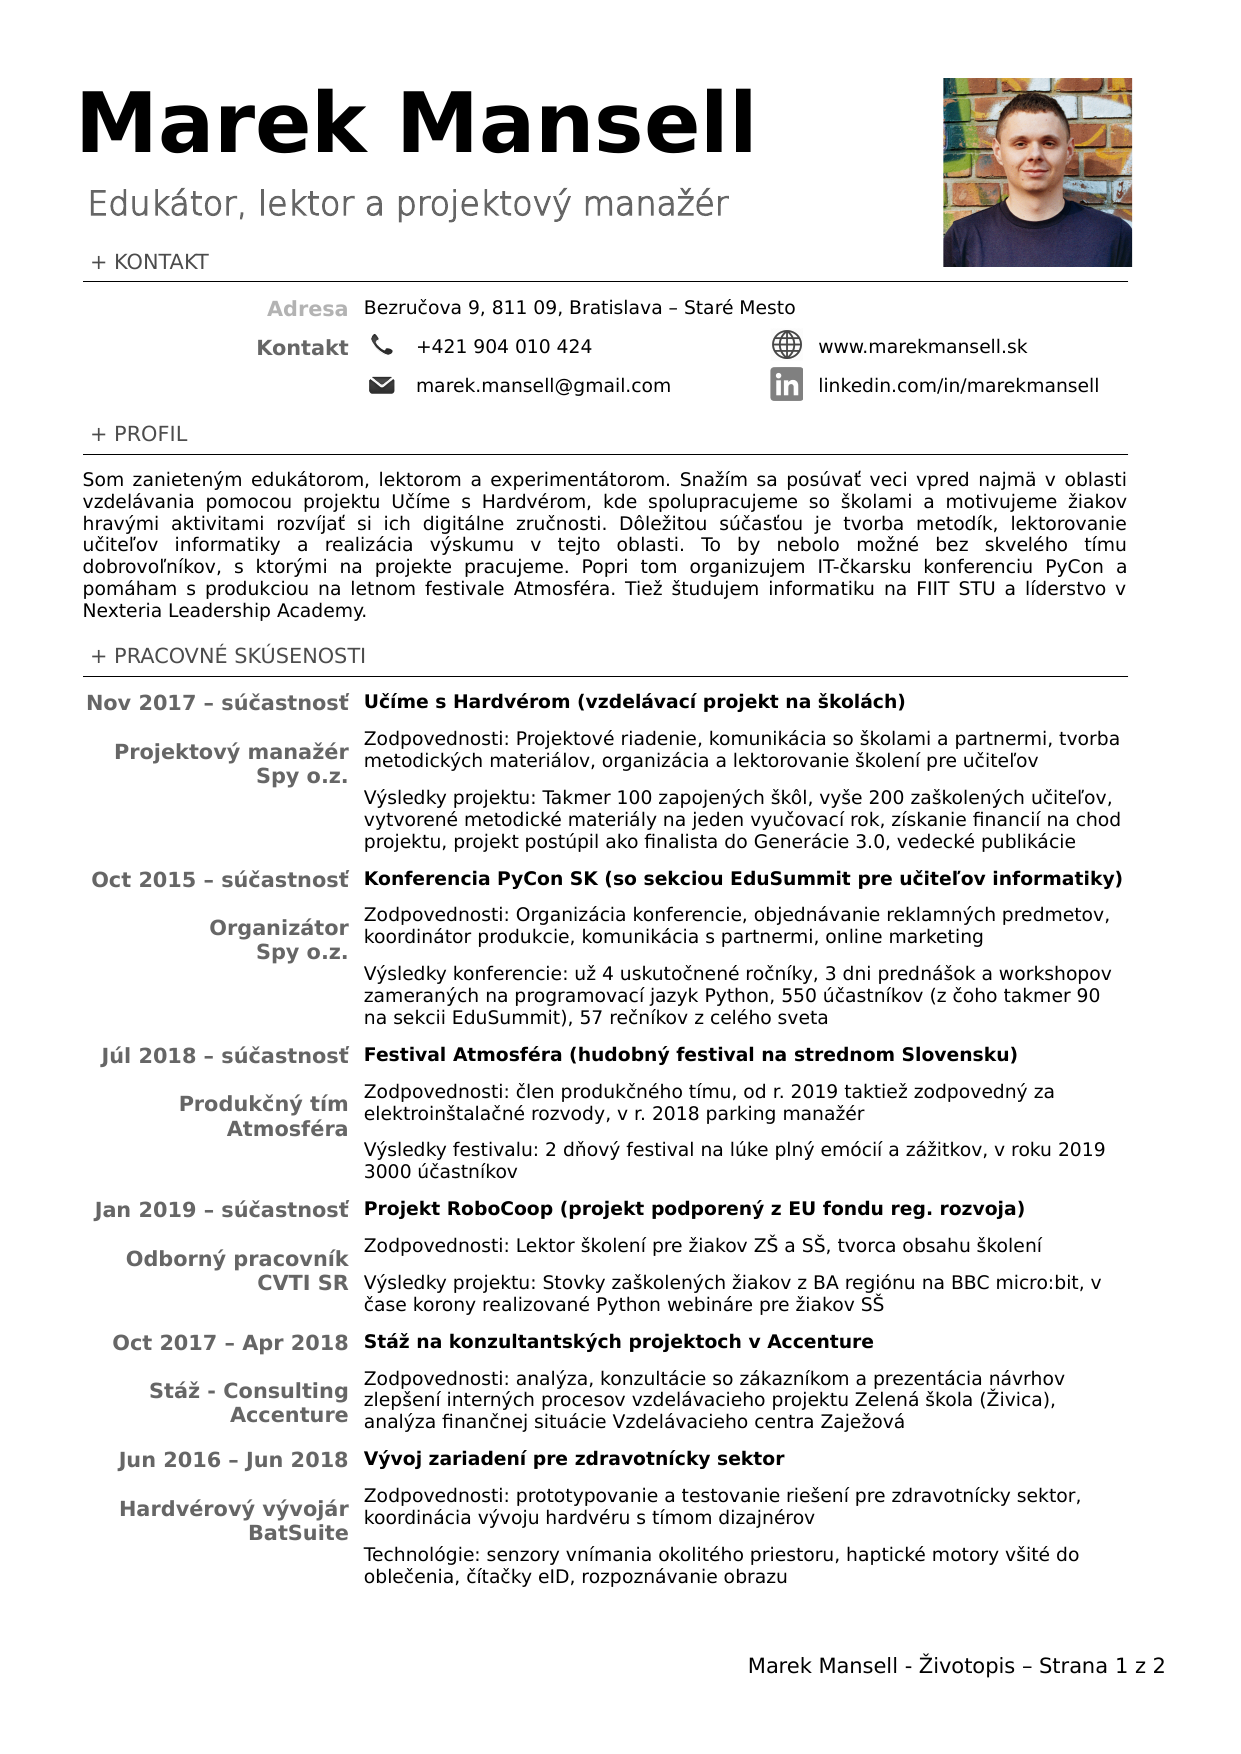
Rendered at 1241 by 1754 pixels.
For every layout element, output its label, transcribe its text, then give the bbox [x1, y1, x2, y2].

table_cell Projekt RoboCoop (projekt podporený z EU fondu reg. rozvoja) Zodpovednosti: Lektor školení pre žiakov ZŠ a SŠ, tvorca obsahu školení Výsledky projektu: Stovky zaškolených žiakov z BA regiónu na BBC micro:bit, v čase korony realizované Python webináre pre žiakov SŠ [356, 1191, 1136, 1323]
table_cell Vývoj zariadení pre zdravotnícky sektor Zodpovednosti: prototypovanie a testovanie riešení pre zdravotnícky sektor, koordinácia vývoju hardvéru s tímom dizajnérov Technológie: senzory vnímania okolitého priestoru, haptické motory všité do oblečenia, čítačky eID, rozpoznávanie obrazu [356, 1441, 1136, 1595]
table_cell Oct 2015 – súčastnosť Organizátor Spy o.z. [75, 860, 356, 1036]
table_cell Bezručova 9, 811 09, Bratislava – Staré Mesto [356, 289, 1136, 328]
table_cell [763, 368, 811, 407]
table_cell Festival Atmosféra (hudobný festival na strednom Slovensku) Zodpovednosti: člen produkčného tímu, od r. 2019 taktiež zodpovedný za elektroinštalačné rozvody, v r. 2018 parking manažér Výsledky festivalu: 2 dňový festival na lúke plný emócií a zážitkov, v roku 2019 3000 účastníkov [356, 1036, 1136, 1191]
table_cell Adresa [75, 289, 356, 328]
table_cell [356, 368, 408, 407]
table_cell Jan 2019 – súčastnosť Odborný pracovník CVTI SR [75, 1191, 356, 1323]
table_cell Konferencia PyCon SK (so sekciou EduSummit pre učiteľov informatiky) Zodpovednosti: Organizácia konferencie, objednávanie reklamných predmetov, koordinátor produkcie, komunikácia s partnermi, online marketing Výsledky konferencie: už 4 uskutočnené ročníky, 3 dni prednášok a workshopov zameraných na programovací jazyk Python, 550 účastníkov (z čoho takmer 90 na sekcii EduSummit), 57 rečníkov z celého sveta [356, 860, 1136, 1036]
table_cell + PROFIL [75, 407, 1136, 461]
table_cell +421 904 010 424 [408, 329, 763, 368]
table_cell Som zanieteným edukátorom, lektorom a experimentátorom. Snažím sa posúvať veci vpred najmä v oblasti vzdelávania pomocou projektu Učíme s Hardvérom, kde spolupracujeme so školami a motivujeme žiakov hravými aktivitami rozvíjať si ich digitálne zručnosti. Dôležitou súčasťou je tvorba metodík, lektorovanie učiteľov informatiky a realizácia výskumu v tejto oblasti. To by nebolo možné bez skvelého tímu dobrovoľníkov, s ktorými na projekte pracujeme. Popri tom organizujem IT-čkarsku konferenciu PyCon a pomáham s produkciou na letnom festivale Atmosféra. Tiež študujem informatiku na FIIT STU a líderstvo v Nexteria Leadership Academy. [75, 461, 1136, 629]
table_header Marek Mansell Edukátor, lektor a projektový manažér [75, 75, 940, 235]
table_cell Stáž na konzultantských projektoch v Accenture Zodpovednosti: analýza, konzultácie so zákazníkom a prezentácia návrhov zlepšení interných procesov vzdelávacieho projektu Zelená škola (Živica), analýza finančnej situácie Vzdelávacieho centra Zaježová [356, 1323, 1136, 1441]
table_cell Kontakt [75, 329, 356, 368]
table_cell [75, 368, 356, 407]
table_cell www.marekmansell.sk [811, 329, 1136, 368]
table_header [940, 75, 1136, 235]
table_cell Oct 2017 – Apr 2018 Stáž - Consulting Accenture [75, 1323, 356, 1441]
table_cell + PRACOVNÉ SKÚSENOSTI [75, 630, 1136, 684]
table_cell linkedin.com/in/marekmansell [811, 368, 1136, 407]
table_cell Jun 2016 – Jun 2018 Hardvérový vývojár BatSuite [75, 1441, 356, 1595]
picture [770, 367, 803, 401]
table_cell Učíme s Hardvérom (vzdelávací projekt na školách) Zodpovednosti: Projektové riadenie, komunikácia so školami a partnermi, tvorba metodických materiálov, organizácia a lektorovanie školení pre učiteľov Výsledky projektu: Takmer 100 zapojených škôl, vyše 200 zaškolených učiteľov, vytvorené metodické materiály na jeden vyučovací rok, získanie financií na chod projektu, projekt postúpil ako finalista do Generácie 3.0, vedecké publikácie [356, 684, 1136, 860]
picture [770, 328, 803, 361]
picture [365, 367, 399, 401]
picture [366, 328, 399, 361]
table_cell [763, 329, 811, 368]
table_cell + KONTAKT [75, 235, 1136, 289]
table_cell [356, 329, 408, 368]
table_cell Nov 2017 – súčastnosť Projektový manažér Spy o.z. [75, 684, 356, 860]
table_cell marek.mansell@gmail.com [408, 368, 763, 407]
table_cell Júl 2018 – súčastnosť Produkčný tím Atmosféra [75, 1036, 356, 1191]
picture [943, 78, 1133, 267]
